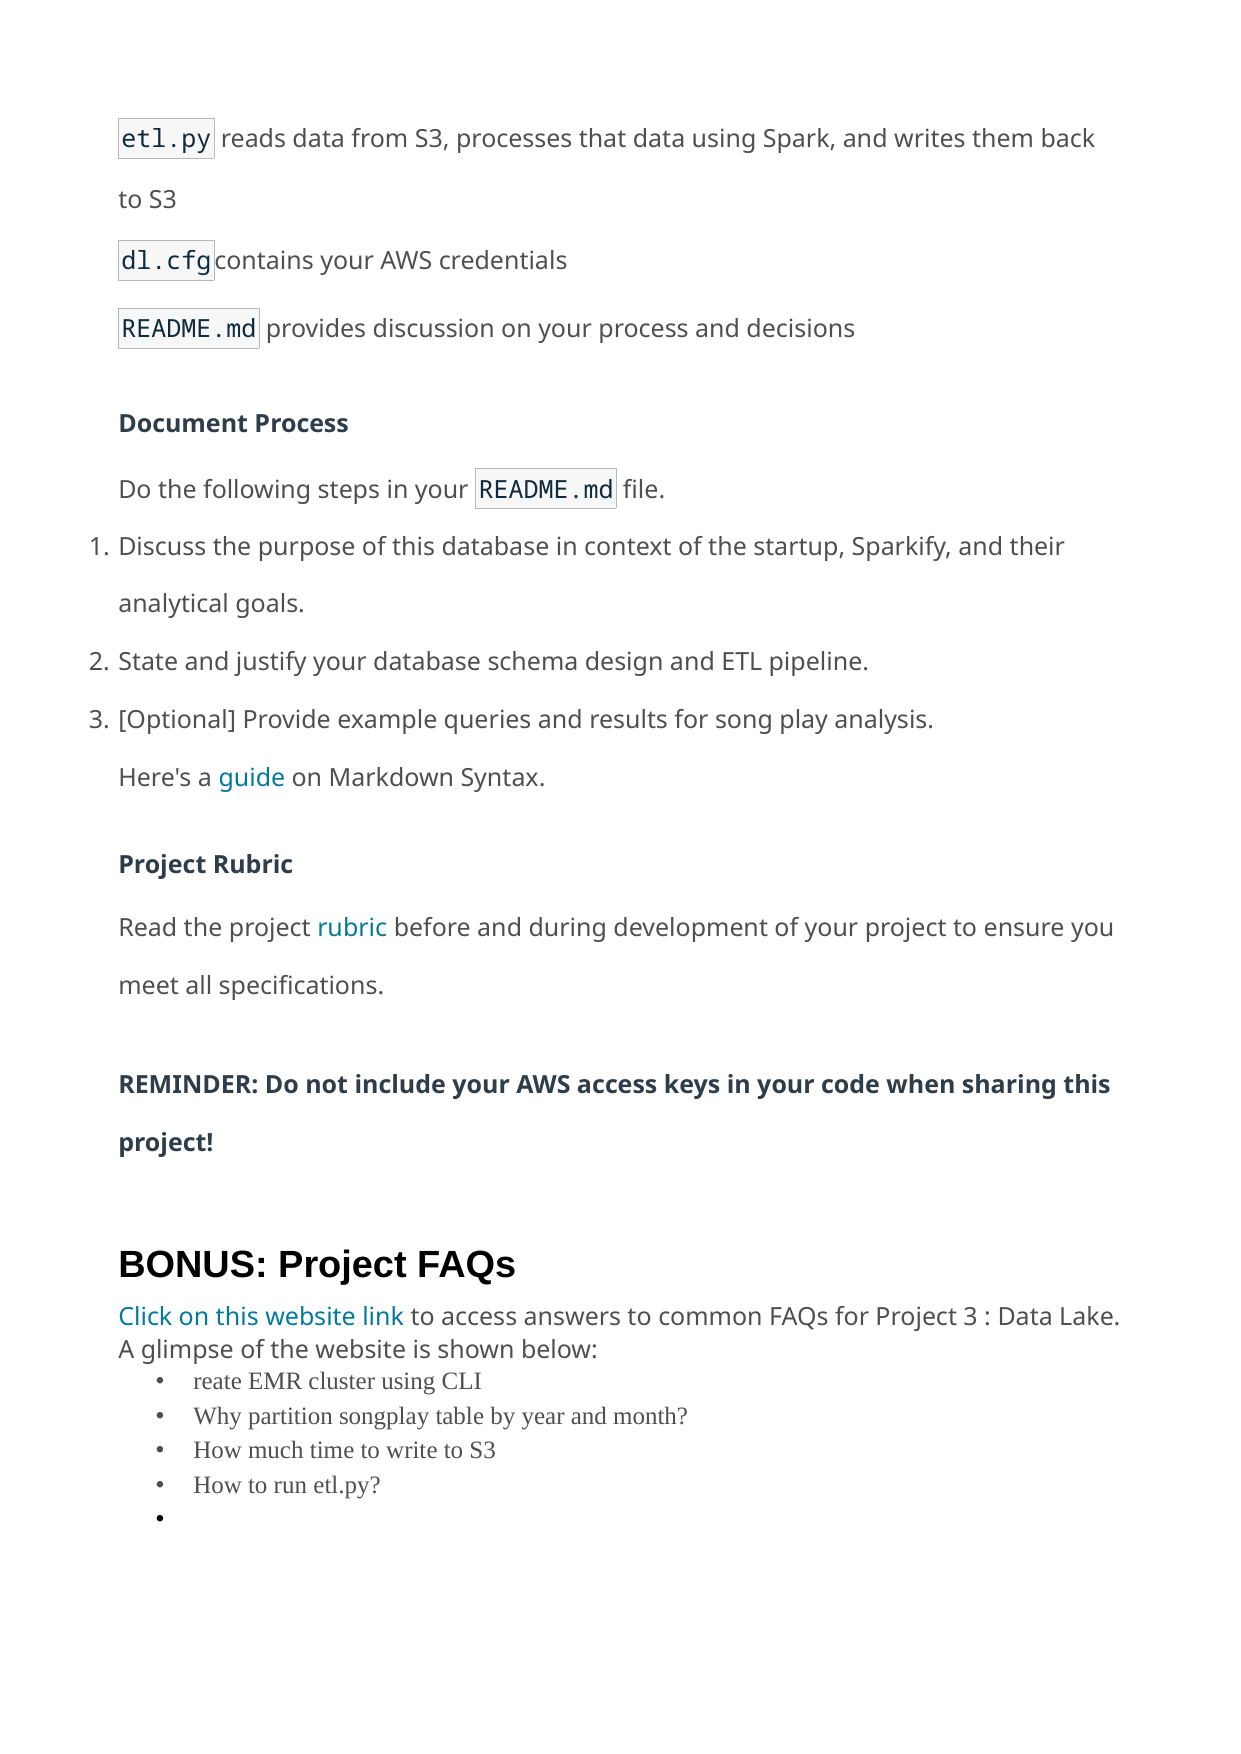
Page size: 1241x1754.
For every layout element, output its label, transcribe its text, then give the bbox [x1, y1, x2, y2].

text Do the following steps in your [118, 468, 475, 508]
list State and justify your database schema design and ETL pipeline. [118, 644, 1122, 678]
text Here's a guide on Markdown Syntax. [118, 759, 1122, 794]
text file. [617, 468, 1122, 508]
list provides discussion on your process and decisions [260, 308, 1122, 348]
list README.md [119, 309, 259, 348]
subtitle Project Rubric [118, 847, 1122, 881]
list reate EMR cluster using CLI [156, 1366, 1122, 1395]
text README.md [476, 469, 616, 508]
list contains your AWS credentials [215, 240, 1122, 280]
subtitle Document Process [118, 405, 1122, 439]
list How much time to write to S3 [156, 1435, 1122, 1464]
subtitle REMINDER: Do not include your AWS access keys in your code when sharing this project! [118, 1067, 1122, 1159]
list Discuss the purpose of this database in context of the startup, Sparkify, and their analytical goals. [118, 528, 1122, 620]
list Why partition songplay table by year and month? [156, 1401, 1122, 1429]
list How to run etl.py? [156, 1470, 1122, 1498]
list etl.py reads data from S3, processes that data using Spark, and writes them back to S3 [118, 118, 1122, 216]
list dl.cfg [119, 241, 214, 280]
text Click on this website link to access answers to common FAQs for Project 3 : Data Lake. A glimpse of the website is shown below: [118, 1298, 1122, 1366]
text Read the project rubric before and during development of your project to ensure you meet all specifications. [118, 909, 1122, 1001]
subtitle BONUS: Project FAQs [118, 1242, 1122, 1286]
list [Optional] Provide example queries and results for song play analysis. [118, 702, 1122, 736]
